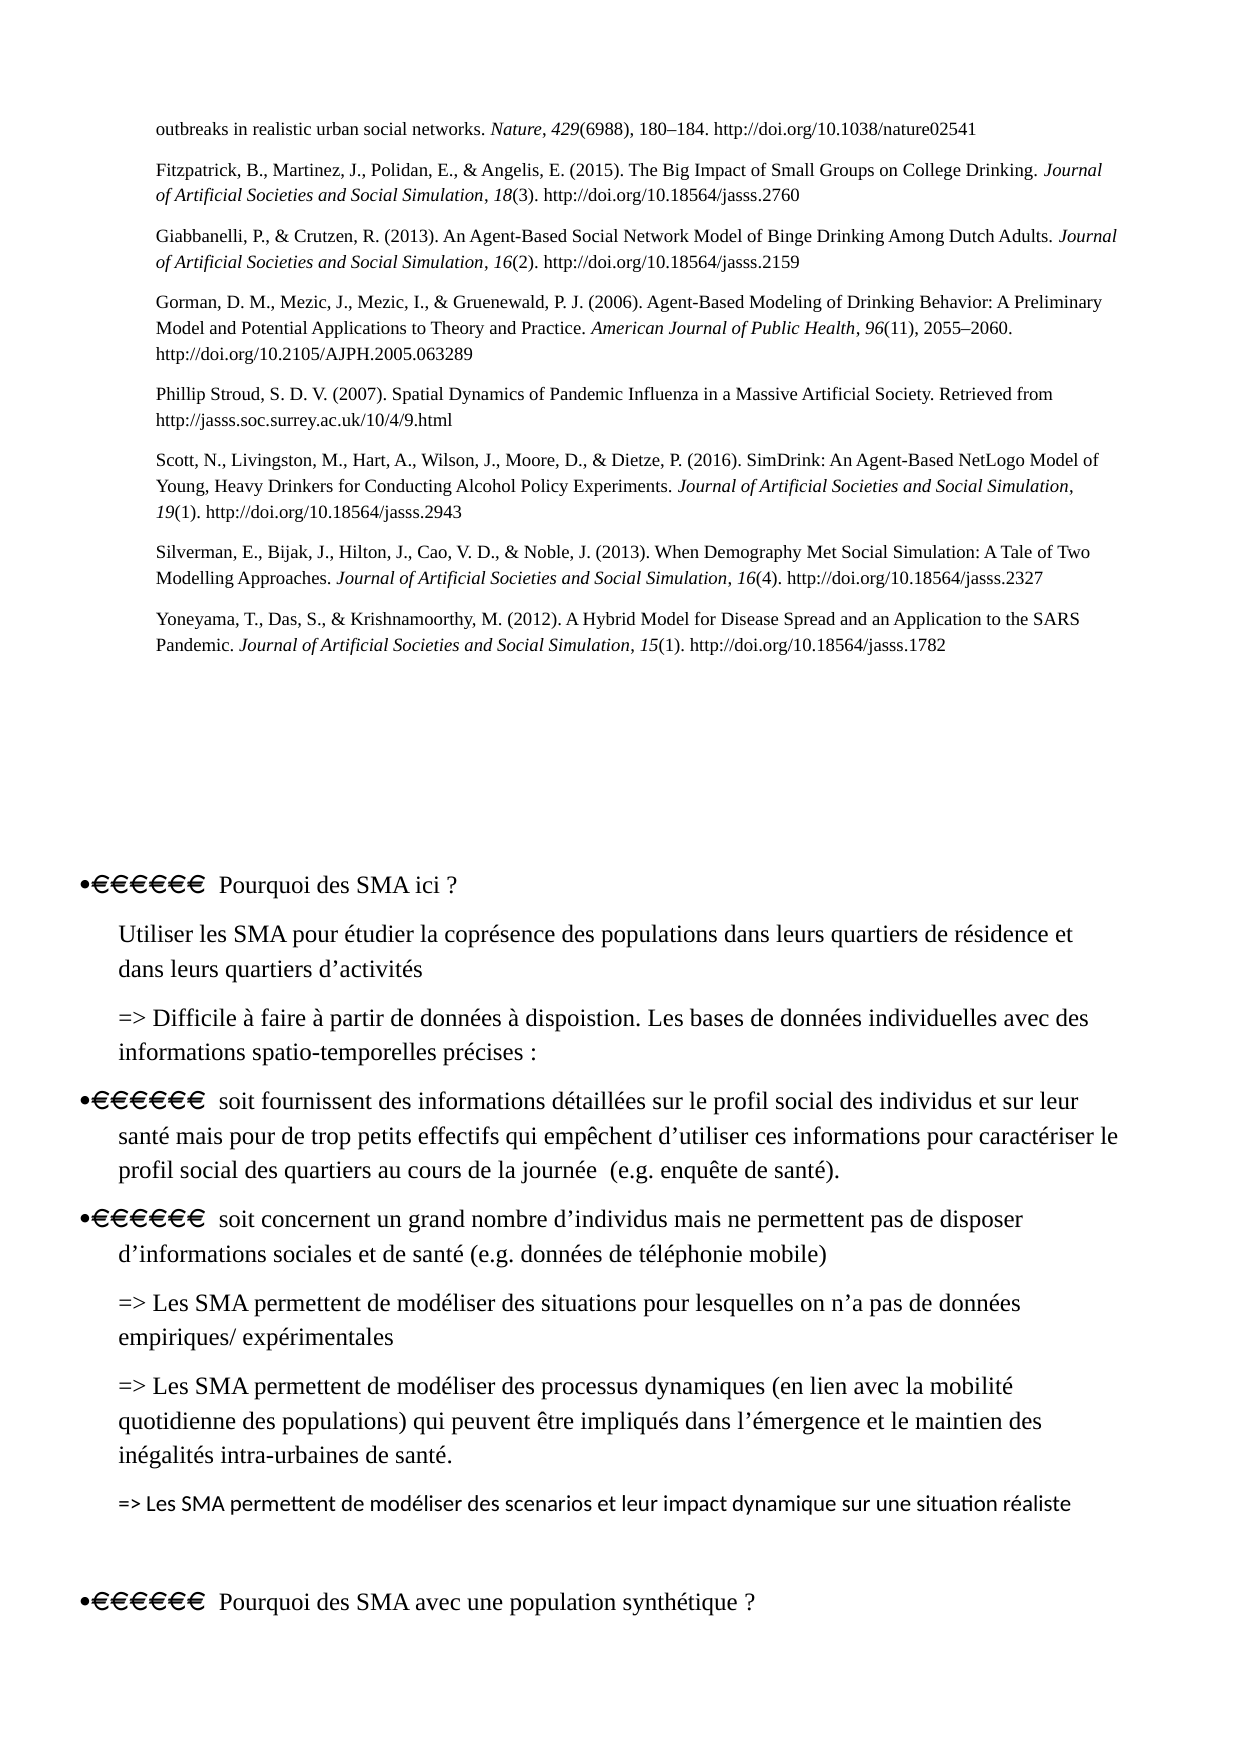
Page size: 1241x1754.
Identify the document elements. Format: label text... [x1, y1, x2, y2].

text => Les SMA permettent de modéliser des processus dynamiques (en lien avec la mobilité quotidienne des populations) qui peuvent être impliqués dans l’émergence et le maintien des inégalités intra-urbaines de santé. [118, 1371, 1123, 1469]
text Phillip Stroud, S. D. V. (2007). Spatial Dynamics of Pandemic Influenza in a Massive Artificial Society. Retrieved from http://jasss.soc.surrey.ac.uk/10/4/9.html [156, 383, 1123, 431]
text · Pourquoi des SMA avec une population synthétique ? [81, 1587, 1123, 1615]
text Yoneyama, T., Das, S., & Krishnamoorthy, M. (2012). A Hybrid Model for Disease Spread and an Application to the SARS Pandemic. Journal of Artificial Societies and Social Simulation, 15(1). http://doi.org/10.18564/jasss.1782 [156, 608, 1123, 655]
text Utiliser les SMA pour étudier la coprésence des populations dans leurs quartiers de résidence et dans leurs quartiers d’activités [118, 919, 1123, 982]
text · soit fournissent des informations détaillées sur le profil social des individus et sur leur santé mais pour de trop petits effectifs qui empêchent d’utiliser ces informations pour caractériser le profil social des quartiers au cours de la journée (e.g. enquête de santé). [81, 1086, 1123, 1184]
text · Pourquoi des SMA ici ? [81, 870, 1123, 899]
text Scott, N., Livingston, M., Hart, A., Wilson, J., Moore, D., & Dietze, P. (2016). SimDrink: An Agent-Based NetLogo Model of Young, Heavy Drinkers for Conducting Alcohol Policy Experiments. Journal of Artificial Societies and Social Simulation, 19(1). http://doi.org/10.18564/jasss.2943 [156, 449, 1123, 523]
text => Les SMA permettent de modéliser des situations pour lesquelles on n’a pas de données empiriques/ expérimentales [118, 1288, 1123, 1351]
text Gorman, D. M., Mezic, J., Mezic, I., & Gruenewald, P. J. (2006). Agent-Based Modeling of Drinking Behavior: A Preliminary Model and Potential Applications to Theory and Practice. American Journal of Public Health, 96(11), 2055–2060. http://doi.org/10.2105/AJPH.2005.063289 [156, 291, 1123, 364]
text => Difficile à faire à partir de données à dispoistion. Les bases de données individuelles avec des informations spatio-temporelles précises : [118, 1003, 1123, 1066]
text · soit concernent un grand nombre d’individus mais ne permettent pas de disposer d’informations sociales et de santé (e.g. données de téléphonie mobile) [81, 1204, 1123, 1268]
text Fitzpatrick, B., Martinez, J., Polidan, E., & Angelis, E. (2015). The Big Impact of Small Groups on College Drinking. Journal of Artificial Societies and Social Simulation, 18(3). http://doi.org/10.18564/jasss.2760 [156, 158, 1123, 206]
text => Les SMA permettent de modéliser des scenarios et leur impact dynamique sur une situation réaliste [118, 1489, 1123, 1517]
text Giabbanelli, P., & Crutzen, R. (2013). An Agent-Based Social Network Model of Binge Drinking Among Dutch Adults. Journal of Artificial Societies and Social Simulation, 16(2). http://doi.org/10.18564/jasss.2159 [156, 225, 1123, 272]
text outbreaks in realistic urban social networks. Nature, 429(6988), 180–184. http://doi.org/10.1038/nature02541 [156, 118, 1123, 140]
text Silverman, E., Bijak, J., Hilton, J., Cao, V. D., & Noble, J. (2013). When Demography Met Social Simulation: A Tale of Two Modelling Approaches. Journal of Artificial Societies and Social Simulation, 16(4). http://doi.org/10.18564/jasss.2327 [156, 541, 1123, 589]
